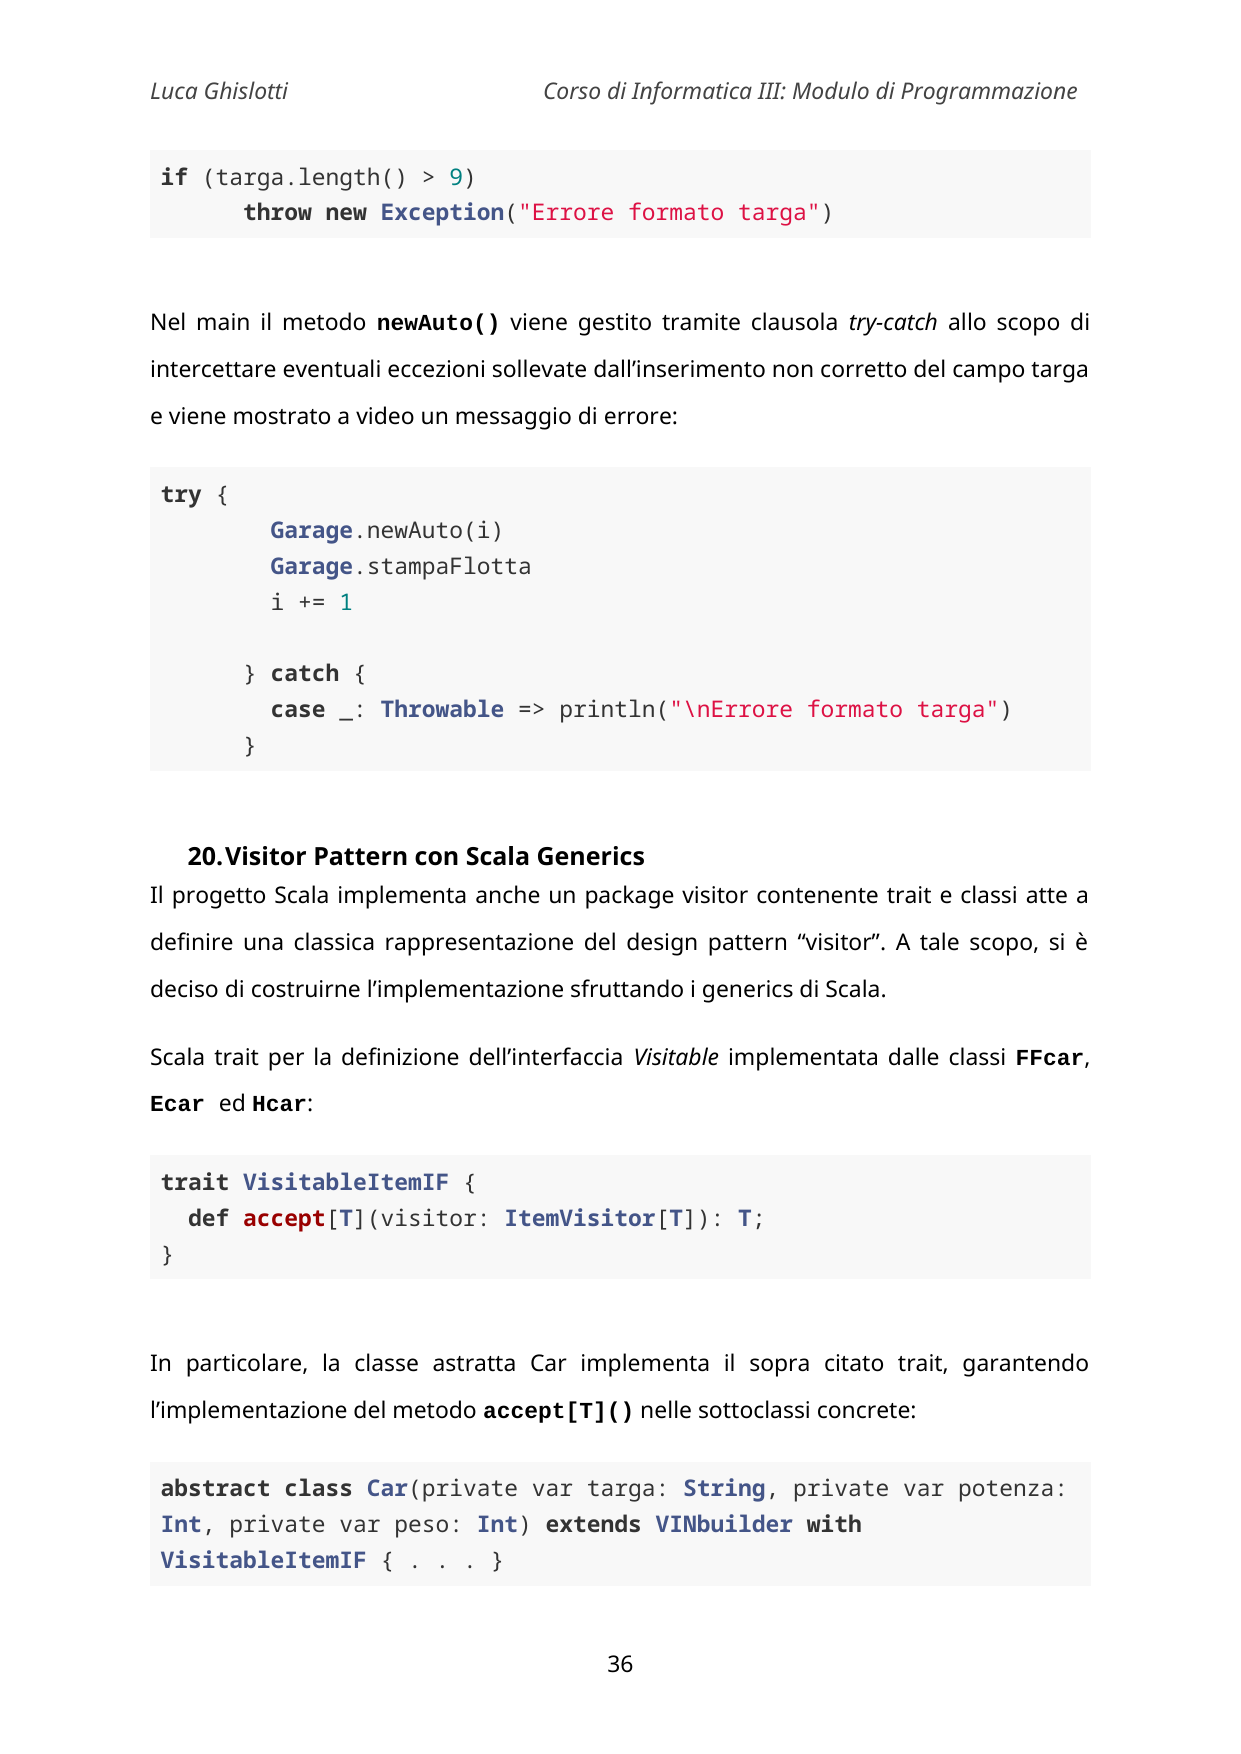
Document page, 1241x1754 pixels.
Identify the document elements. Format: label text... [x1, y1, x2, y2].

table_header abstract class Car(private var targa: String, private var potenza: Int, private var peso: Int) extends VINbuilder with VisitableItemIF { . . . } [150, 1462, 1091, 1586]
text Scala trait per la definizione dell’interfaccia Visitable implementata dalle classi FFcar, Ecar ed Hcar: [150, 1040, 1090, 1119]
table_header if (targa.length() > 9) throw new Exception("Errore formato targa") [150, 150, 1091, 238]
text Nel main il metodo newAuto() viene gestito tramite clausola try-catch allo scopo di intercettare eventuali eccezioni sollevate dall’inserimento non corretto del campo targa e viene mostrato a video un messaggio di errore: [150, 306, 1090, 431]
table_header trait VisitableItemIF { def accept[T](visitor: ItemVisitor[T]): T; } [150, 1155, 1091, 1279]
table_header try { Garage.newAuto(i) Garage.stampaFlotta i += 1 } catch { case _: Throwable => println("\nErrore formato targa") } [150, 467, 1091, 771]
subtitle Visitor Pattern con Scala Generics [187, 839, 1090, 873]
text In particolare, la classe astratta Car implementa il sopra citato trait, garantendo l’implementazione del metodo accept[T]() nelle sottoclassi concrete: [150, 1347, 1090, 1425]
text Il progetto Scala implementa anche un package visitor contenente trait e classi atte a definire una classica rappresentazione del design pattern “visitor”. A tale scopo, si è deciso di costruirne l’implementazione sfruttando i generics di Scala. [150, 879, 1090, 1004]
